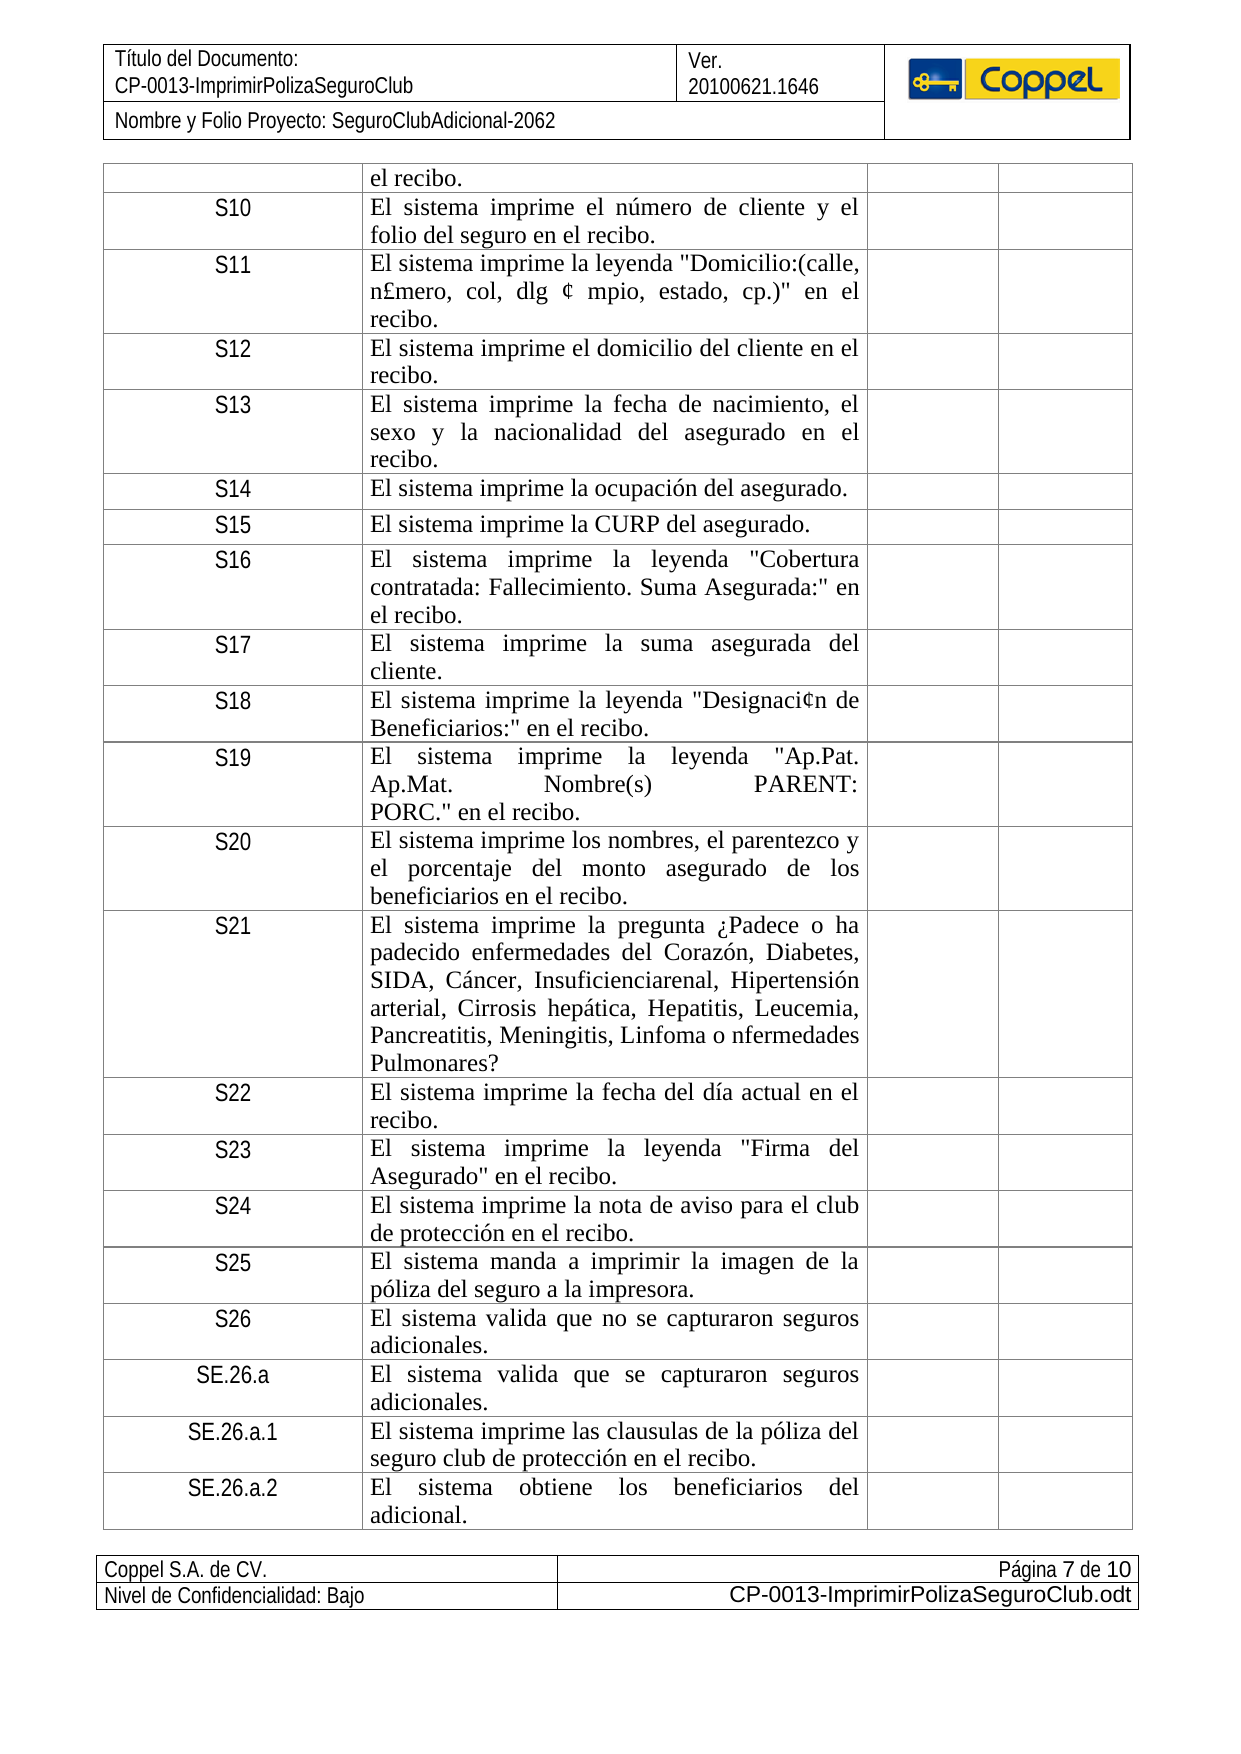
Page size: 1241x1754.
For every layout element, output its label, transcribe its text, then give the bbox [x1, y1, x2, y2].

table_cell S20 [104, 827, 362, 910]
table_cell [999, 390, 1132, 473]
table_cell El sistema imprime la leyenda "Designaci¢n de Beneficiarios:" en el recibo. [363, 686, 867, 741]
table_cell [868, 334, 998, 389]
table_cell El sistema imprime la CURP del asegurado. [363, 510, 867, 544]
table_cell [999, 911, 1132, 1077]
table_cell [868, 1078, 998, 1133]
table_cell SE.26.a.2 [104, 1473, 362, 1529]
table_cell [868, 911, 998, 1077]
table_cell [999, 827, 1132, 910]
table_cell S11 [104, 250, 362, 333]
table_cell [999, 334, 1132, 389]
table_cell S23 [104, 1135, 362, 1190]
table_cell S18 [104, 686, 362, 741]
table_cell El sistema imprime la fecha del día actual en el recibo. [363, 1078, 867, 1133]
table_cell [999, 743, 1132, 826]
table_cell [999, 1417, 1132, 1472]
table_cell El sistema imprime la fecha de nacimiento, el sexo y la nacionalidad del asegurado en el recibo. [363, 390, 867, 473]
table_cell [868, 193, 998, 248]
table_cell S26 [104, 1304, 362, 1359]
table_cell El sistema imprime la leyenda "Firma del Asegurado" en el recibo. [363, 1135, 867, 1190]
table_cell S25 [104, 1248, 362, 1303]
table_cell S10 [104, 193, 362, 248]
table_cell [999, 1135, 1132, 1190]
table_cell El sistema imprime la suma asegurada del cliente. [363, 630, 867, 685]
table_cell El sistema imprime la nota de aviso para el club de protección en el recibo. [363, 1191, 867, 1246]
table_cell S24 [104, 1191, 362, 1246]
table_cell [999, 630, 1132, 685]
table_cell S13 [104, 390, 362, 473]
table_cell [868, 1248, 998, 1303]
table_cell [868, 250, 998, 333]
table_cell El sistema obtiene los beneficiarios del adicional. [363, 1473, 867, 1529]
table_cell S16 [104, 545, 362, 628]
table_cell [999, 545, 1132, 628]
table_cell [999, 1304, 1132, 1359]
table_cell El sistema imprime el número de cliente y el folio del seguro en el recibo. [363, 193, 867, 248]
table_cell [999, 510, 1132, 544]
table_cell S14 [104, 474, 362, 509]
table_cell El sistema imprime el domicilio del cliente en el recibo. [363, 334, 867, 389]
table_cell [868, 827, 998, 910]
table_cell El sistema imprime la pregunta ¿Padece o ha padecido enfermedades del Corazón, Diabetes, SIDA, Cáncer, Insuficienciarenal, Hipertensión arterial, Cirrosis hepática, Hepatitis, Leucemia, Pancreatitis, Meningitis, Linfoma o nfermedades Pulmonares? [363, 911, 867, 1077]
table_cell El sistema valida que se capturaron seguros adicionales. [363, 1360, 867, 1416]
table_cell [868, 1360, 998, 1416]
table_cell [868, 1473, 998, 1529]
table_cell [999, 1360, 1132, 1416]
table_cell El sistema imprime las clausulas de la póliza del seguro club de protección en el recibo. [363, 1417, 867, 1472]
table_cell S19 [104, 743, 362, 826]
table_cell [868, 164, 998, 192]
table_cell [868, 743, 998, 826]
table_cell El sistema imprime la leyenda "Ap.Pat. Ap.Mat. Nombre(s) PARENT: PORC." en el recibo. [363, 743, 867, 826]
table_cell [999, 1191, 1132, 1246]
table_cell [999, 686, 1132, 741]
table_cell El sistema imprime la leyenda "Domicilio:(calle, n£mero, col, dlg ¢ mpio, estado, cp.)" en el recibo. [363, 250, 867, 333]
table_cell El sistema imprime los nombres, el parentezco y el porcentaje del monto asegurado de los beneficiarios en el recibo. [363, 827, 867, 910]
table_cell [868, 630, 998, 685]
table_cell S15 [104, 510, 362, 544]
table_cell S17 [104, 630, 362, 685]
table_cell SE.26.a [104, 1360, 362, 1416]
table_cell [999, 164, 1132, 192]
table_cell [999, 1248, 1132, 1303]
table_cell [868, 1191, 998, 1246]
table_cell S12 [104, 334, 362, 389]
table_cell [868, 474, 998, 509]
table_cell el recibo. [363, 164, 867, 192]
table_cell [868, 1135, 998, 1190]
table_cell [999, 1473, 1132, 1529]
table_cell S22 [104, 1078, 362, 1133]
table_cell [868, 686, 998, 741]
table_cell [868, 1417, 998, 1472]
table_cell [999, 193, 1132, 248]
table_cell [999, 250, 1132, 333]
table_cell [104, 164, 362, 192]
table_cell [868, 545, 998, 628]
table_cell [868, 510, 998, 544]
table_cell [999, 1078, 1132, 1133]
table_cell SE.26.a.1 [104, 1417, 362, 1472]
table_cell El sistema imprime la leyenda "Cobertura contratada: Fallecimiento. Suma Asegurada:" en el recibo. [363, 545, 867, 628]
table_cell El sistema manda a imprimir la imagen de la póliza del seguro a la impresora. [363, 1248, 867, 1303]
table_cell [868, 390, 998, 473]
table_cell El sistema valida que no se capturaron seguros adicionales. [363, 1304, 867, 1359]
table_cell S21 [104, 911, 362, 1077]
table_cell [999, 474, 1132, 509]
table_cell [868, 1304, 998, 1359]
table_cell El sistema imprime la ocupación del asegurado. [363, 474, 867, 509]
